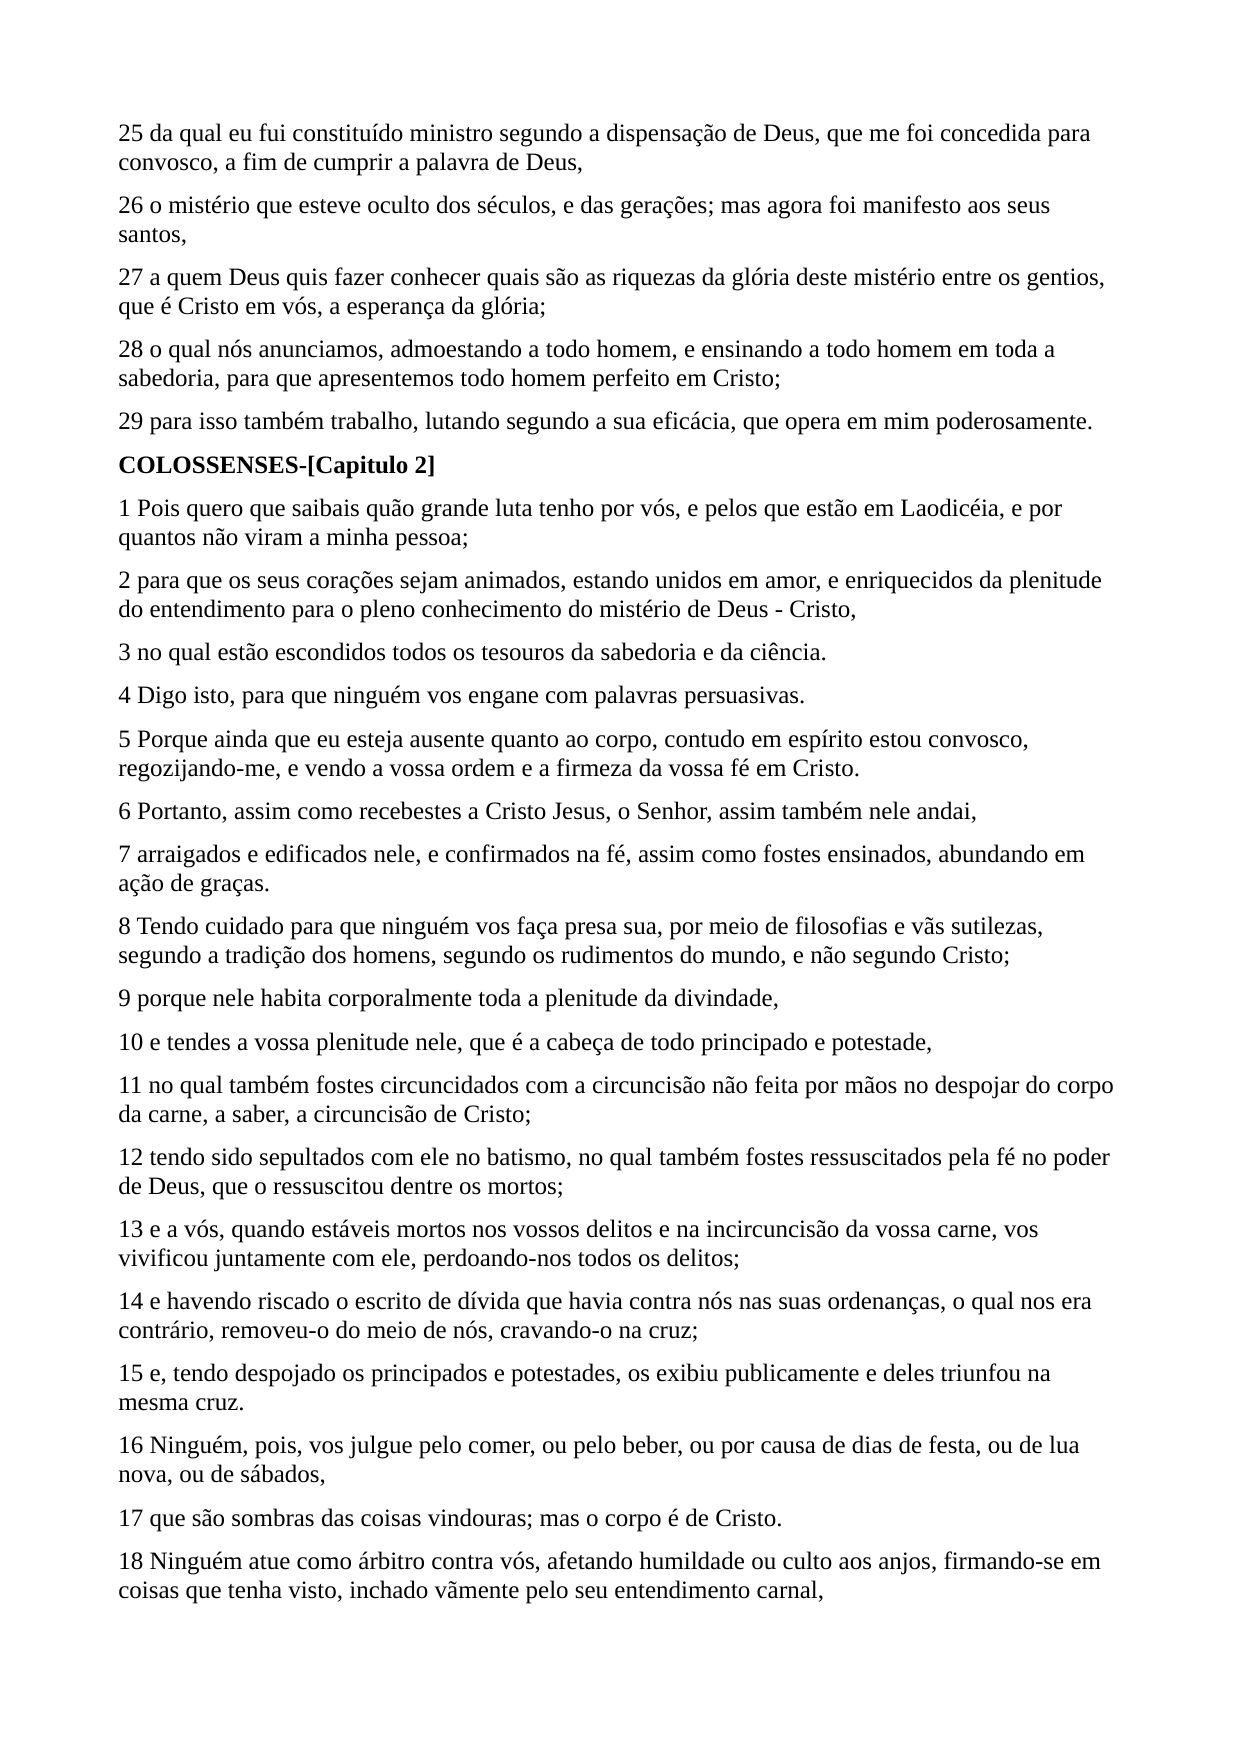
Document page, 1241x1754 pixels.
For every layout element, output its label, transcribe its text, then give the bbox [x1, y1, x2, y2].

text 4 Digo isto, para que ninguém vos engane com palavras persuasivas. [118, 681, 1122, 709]
text 13 e a vós, quando estáveis mortos nos vossos delitos e na incircuncisão da vossa carne, vos vivificou juntamente com ele, perdoando-nos todos os delitos; [118, 1214, 1122, 1272]
text 3 no qual estão escondidos todos os tesouros da sabedoria e da ciência. [118, 637, 1122, 666]
text 17 que são sombras das coisas vindouras; mas o corpo é de Cristo. [118, 1503, 1122, 1531]
text 1 Pois quero que saibais quão grande luta tenho por vós, e pelos que estão em Laodicéia, e por quantos não viram a minha pessoa; [118, 493, 1122, 551]
text 15 e, tendo despojado os principados e potestades, os exibiu publicamente e deles triunfou na mesma cruz. [118, 1358, 1122, 1416]
text 29 para isso também trabalho, lutando segundo a sua eficácia, que opera em mim poderosamente. [118, 406, 1122, 435]
text 25 da qual eu fui constituído ministro segundo a dispensação de Deus, que me foi concedida para convosco, a fim de cumprir a palavra de Deus, [118, 118, 1122, 176]
text COLOSSENSES-[Capitulo 2] [118, 450, 1122, 478]
text 18 Ninguém atue como árbitro contra vós, afetando humildade ou culto aos anjos, firmando-se em coisas que tenha visto, inchado vãmente pelo seu entendimento carnal, [118, 1546, 1122, 1603]
text 26 o mistério que esteve oculto dos séculos, e das gerações; mas agora foi manifesto aos seus santos, [118, 190, 1122, 248]
text 12 tendo sido sepultados com ele no batismo, no qual também fostes ressuscitados pela fé no poder de Deus, que o ressuscitou dentre os mortos; [118, 1142, 1122, 1200]
text 9 porque nele habita corporalmente toda a plenitude da divindade, [118, 983, 1122, 1012]
text 8 Tendo cuidado para que ninguém vos faça presa sua, por meio de filosofias e vãs sutilezas, segundo a tradição dos homens, segundo os rudimentos do mundo, e não segundo Cristo; [118, 911, 1122, 969]
text 7 arraigados e edificados nele, e confirmados na fé, assim como fostes ensinados, abundando em ação de graças. [118, 839, 1122, 897]
text 6 Portanto, assim como recebestes a Cristo Jesus, o Senhor, assim também nele andai, [118, 796, 1122, 825]
text 2 para que os seus corações sejam animados, estando unidos em amor, e enriquecidos da plenitude do entendimento para o pleno conhecimento do mistério de Deus - Cristo, [118, 565, 1122, 623]
text 11 no qual também fostes circuncidados com a circuncisão não feita por mãos no despojar do corpo da carne, a saber, a circuncisão de Cristo; [118, 1070, 1122, 1128]
text 5 Porque ainda que eu esteja ausente quanto ao corpo, contudo em espírito estou convosco, regozijando-me, e vendo a vossa ordem e a firmeza da vossa fé em Cristo. [118, 724, 1122, 781]
text 14 e havendo riscado o escrito de dívida que havia contra nós nas suas ordenanças, o qual nos era contrário, removeu-o do meio de nós, cravando-o na cruz; [118, 1286, 1122, 1344]
text 10 e tendes a vossa plenitude nele, que é a cabeça de todo principado e potestade, [118, 1027, 1122, 1056]
text 16 Ninguém, pois, vos julgue pelo comer, ou pelo beber, ou por causa de dias de festa, ou de lua nova, ou de sábados, [118, 1431, 1122, 1488]
text 27 a quem Deus quis fazer conhecer quais são as riquezas da glória deste mistério entre os gentios, que é Cristo em vós, a esperança da glória; [118, 262, 1122, 320]
text 28 o qual nós anunciamos, admoestando a todo homem, e ensinando a todo homem em toda a sabedoria, para que apresentemos todo homem perfeito em Cristo; [118, 334, 1122, 392]
